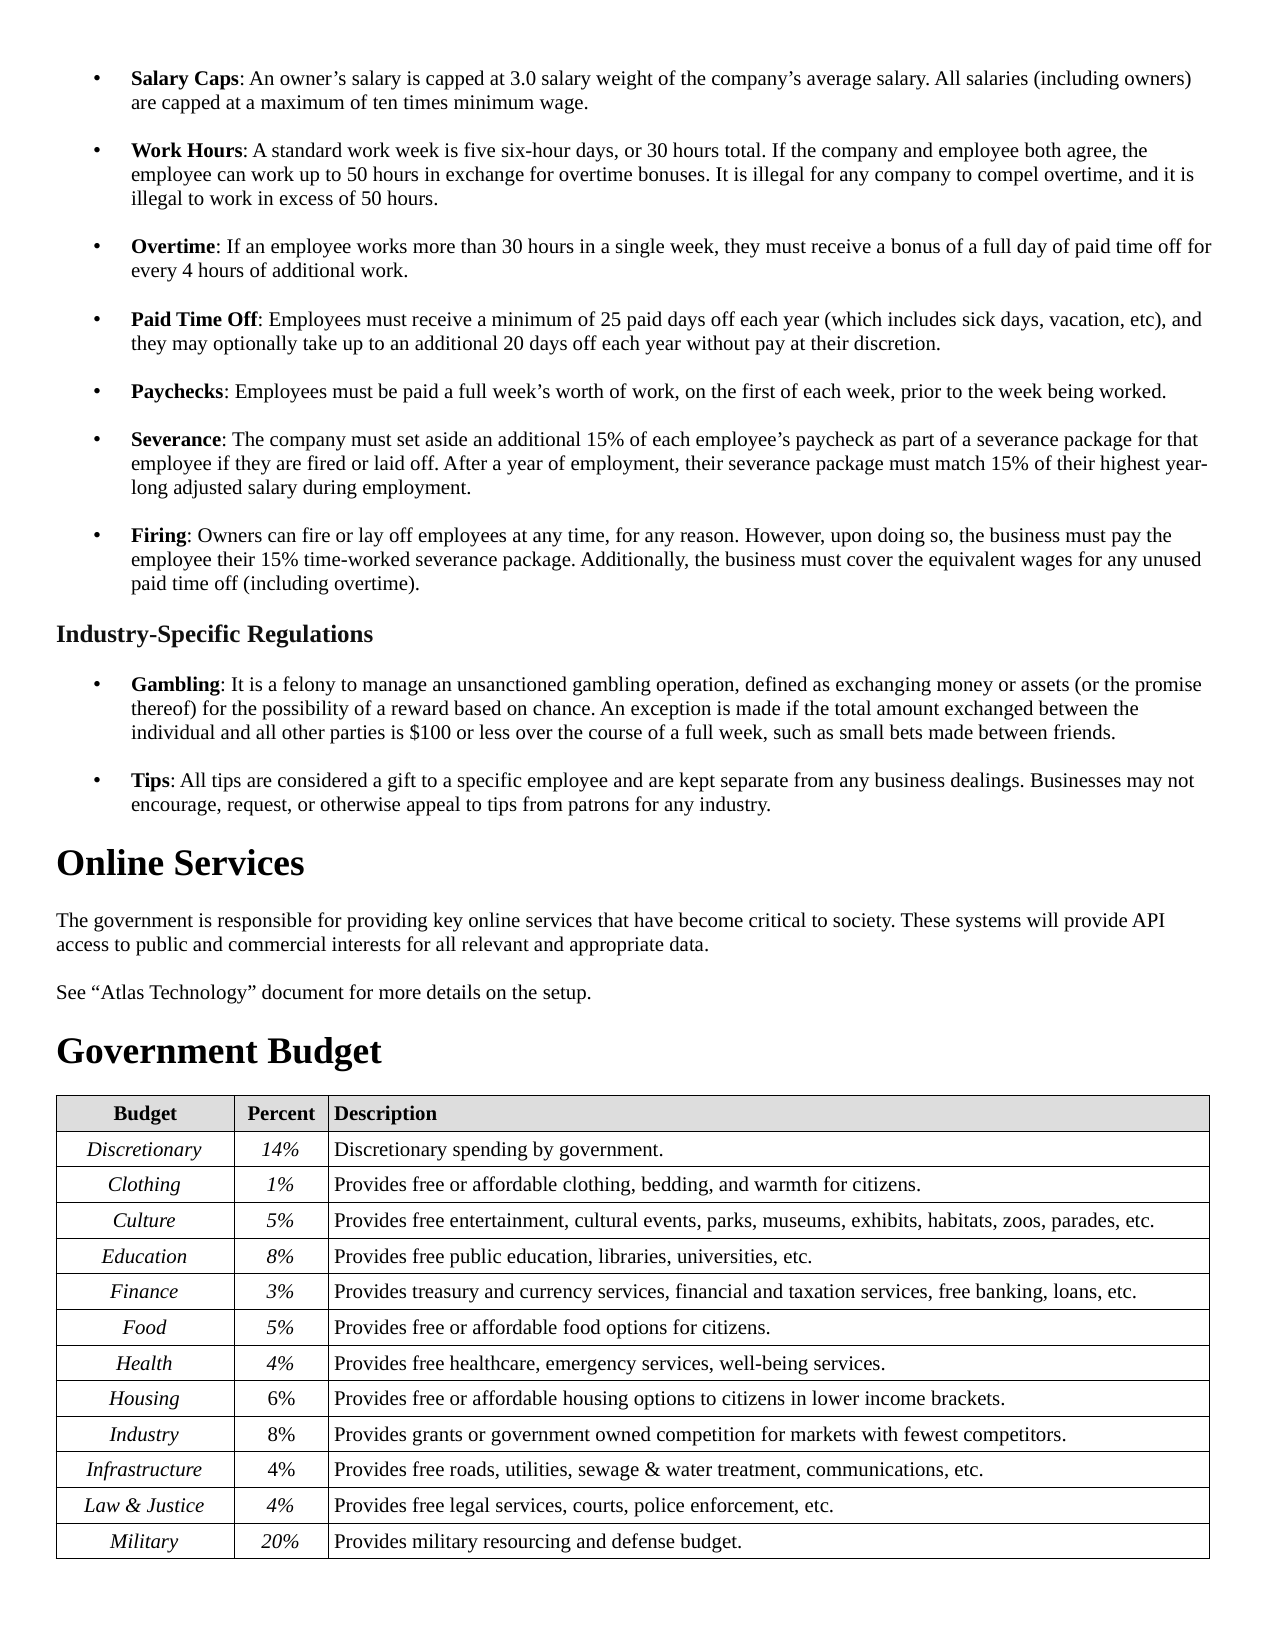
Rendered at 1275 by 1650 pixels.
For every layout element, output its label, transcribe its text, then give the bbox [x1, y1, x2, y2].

table_cell Provides military resourcing and defense budget. [329, 1524, 1209, 1558]
table_cell 14% [235, 1132, 328, 1166]
table_cell Culture [57, 1203, 234, 1238]
list Tips: All tips are considered a gift to a specific employee and are kept separate from any business dealings. Businesses may not encourage, request, or otherwise appeal to tips from patrons for any industry. [93, 768, 1215, 816]
table_cell 5% [235, 1203, 328, 1238]
list Overtime: If an employee works more than 30 hours in a single week, they must receive a bonus of a full day of paid time off for every 4 hours of additional work. [93, 234, 1215, 282]
table_cell Provides free legal services, courts, police enforcement, etc. [329, 1488, 1209, 1523]
list Salary Caps: An owner’s salary is capped at 3.0 salary weight of the company’s average salary. All salaries (including owners) are capped at a maximum of ten times minimum wage. [93, 66, 1215, 114]
subtitle Online Services [56, 841, 1215, 884]
table_cell 4% [235, 1346, 328, 1380]
list Work Hours: A standard work week is five six-hour days, or 30 hours total. If the company and employee both agree, the employee can work up to 50 hours in exchange for overtime bonuses. It is illegal for any company to compel overtime, and it is illegal to work in excess of 50 hours. [93, 138, 1215, 210]
table_cell Provides free or affordable clothing, bedding, and warmth for citizens. [329, 1167, 1209, 1202]
list Gambling: It is a felony to manage an unsanctioned gambling operation, defined as exchanging money or assets (or the promise thereof) for the possibility of a reward based on chance. An exception is made if the total amount exchanged between the individual and all other parties is $100 or less over the course of a full week, such as small bets made between friends. [93, 672, 1215, 744]
table_cell 8% [235, 1417, 328, 1451]
table_cell Discretionary [57, 1132, 234, 1166]
table_header Budget [57, 1096, 234, 1131]
table_cell Provides free or affordable food options for citizens. [329, 1310, 1209, 1344]
list Paychecks: Employees must be paid a full week’s worth of work, on the first of each week, prior to the week being worked. [93, 379, 1215, 403]
text See “Atlas Technology” document for more details on the setup. [56, 980, 1215, 1004]
table_cell 3% [235, 1274, 328, 1309]
table_cell 4% [235, 1488, 328, 1523]
table_cell 20% [235, 1524, 328, 1558]
table_cell Provides free public education, libraries, universities, etc. [329, 1239, 1209, 1273]
table_header Description [329, 1096, 1209, 1131]
table_cell Provides grants or government owned competition for markets with fewest competitors. [329, 1417, 1209, 1451]
subtitle Government Budget [56, 1028, 1215, 1071]
table_cell Clothing [57, 1167, 234, 1202]
subtitle Industry-Specific Regulations [56, 619, 1215, 648]
table_cell Law & Justice [57, 1488, 234, 1523]
table_cell Military [57, 1524, 234, 1558]
text The government is responsible for providing key online services that have become critical to society. These systems will provide API access to public and commercial interests for all relevant and appropriate data. [56, 908, 1215, 956]
list Firing: Owners can fire or lay off employees at any time, for any reason. However, upon doing so, the business must pay the employee their 15% time-worked severance package. Additionally, the business must cover the equivalent wages for any unused paid time off (including overtime). [93, 523, 1215, 595]
table_cell Discretionary spending by government. [329, 1132, 1209, 1166]
table_cell Education [57, 1239, 234, 1273]
table_cell 1% [235, 1167, 328, 1202]
table_cell Industry [57, 1417, 234, 1451]
table_cell Provides free roads, utilities, sewage & water treatment, communications, etc. [329, 1452, 1209, 1487]
table_cell 8% [235, 1239, 328, 1273]
list Paid Time Off: Employees must receive a minimum of 25 paid days off each year (which includes sick days, vacation, etc), and they may optionally take up to an additional 20 days off each year without pay at their discretion. [93, 306, 1215, 354]
table_cell Health [57, 1346, 234, 1380]
table_cell 6% [235, 1381, 328, 1416]
table_cell Infrastructure [57, 1452, 234, 1487]
table_cell Provides free healthcare, emergency services, well-being services. [329, 1346, 1209, 1380]
table_cell Provides treasury and currency services, financial and taxation services, free banking, loans, etc. [329, 1274, 1209, 1309]
table_cell Provides free or affordable housing options to citizens in lower income brackets. [329, 1381, 1209, 1416]
list Severance: The company must set aside an additional 15% of each employee’s paycheck as part of a severance package for that employee if they are fired or laid off. After a year of employment, their severance package must match 15% of their highest year-long adjusted salary during employment. [93, 427, 1215, 499]
table_cell Finance [57, 1274, 234, 1309]
table_cell 4% [235, 1452, 328, 1487]
table_cell Food [57, 1310, 234, 1344]
table_header Percent [235, 1096, 328, 1131]
table_cell Housing [57, 1381, 234, 1416]
table_cell 5% [235, 1310, 328, 1344]
table_cell Provides free entertainment, cultural events, parks, museums, exhibits, habitats, zoos, parades, etc. [329, 1203, 1209, 1238]
